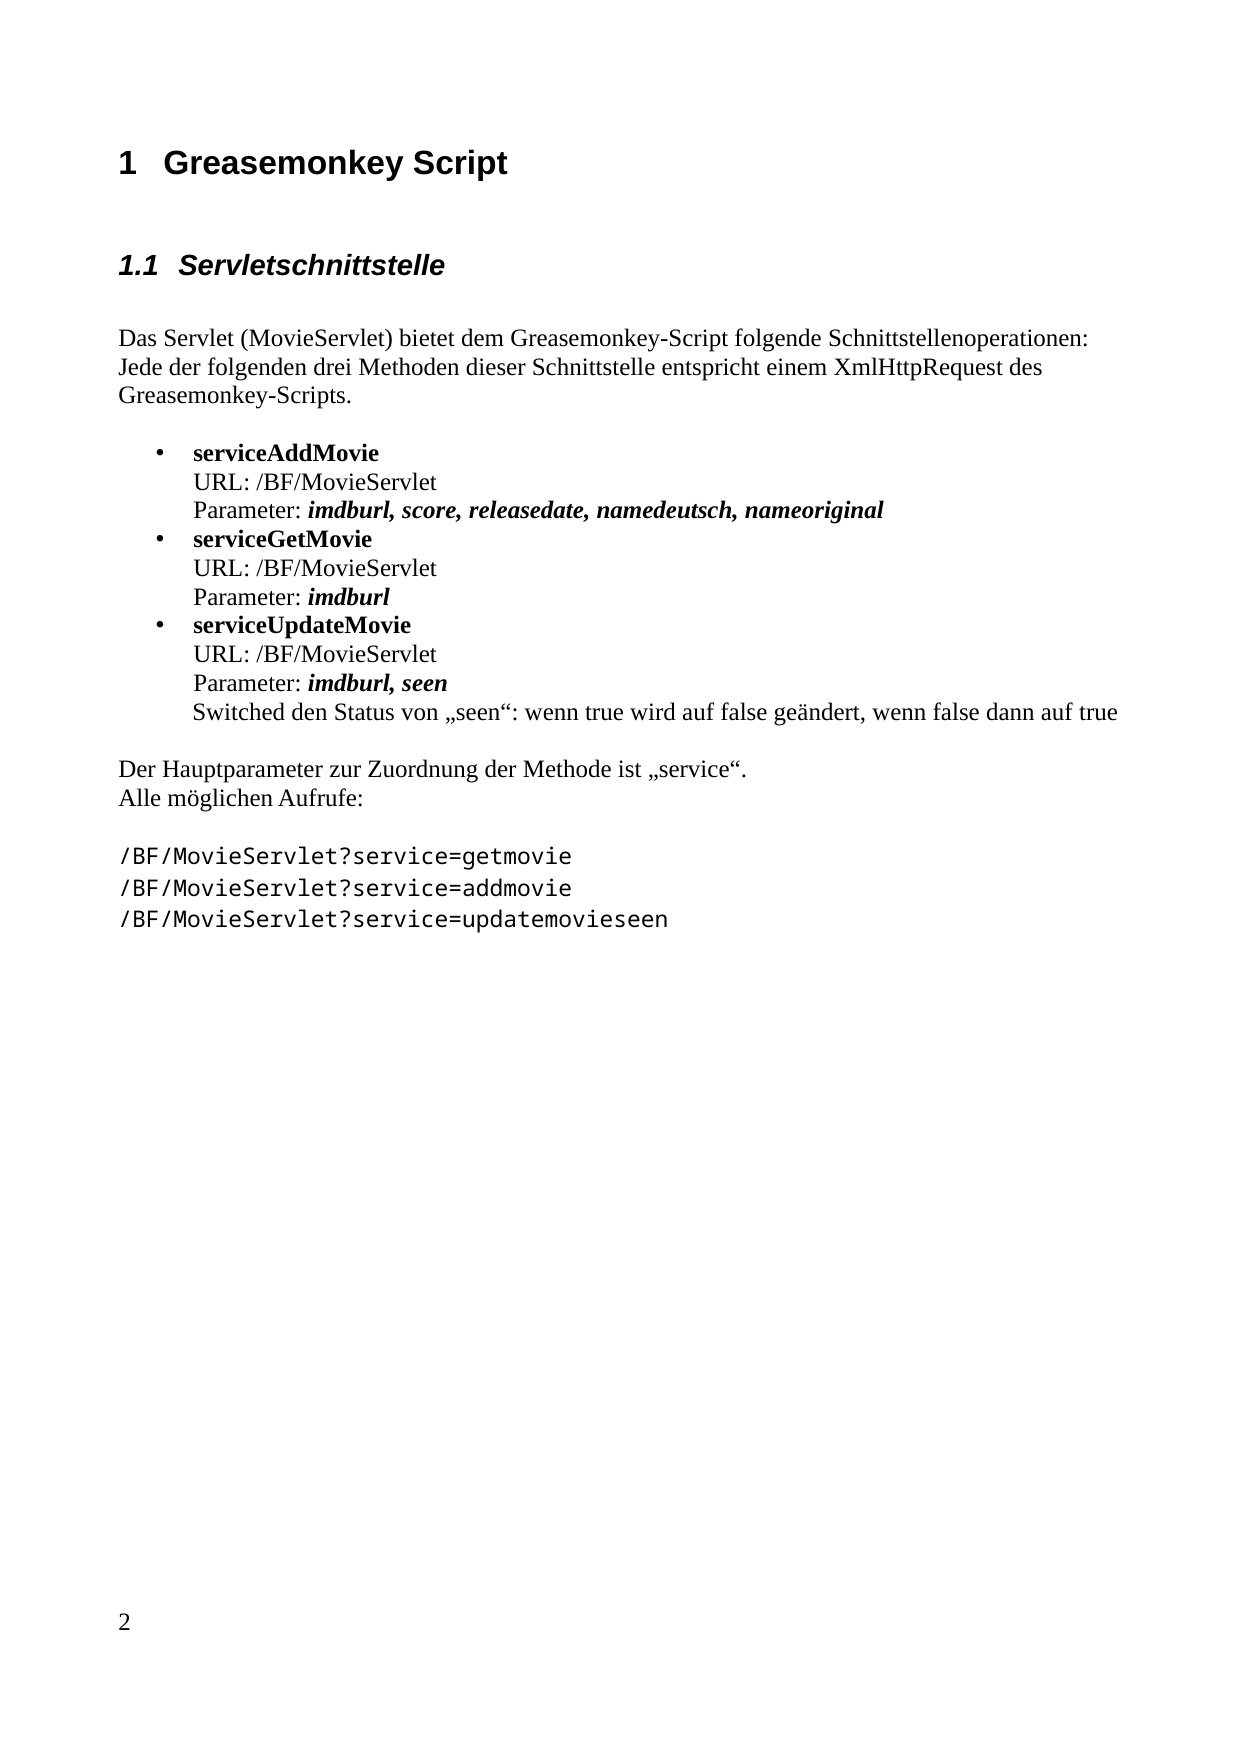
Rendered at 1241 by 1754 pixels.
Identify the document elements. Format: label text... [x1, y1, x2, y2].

subtitle Servletschnittstelle [118, 248, 1122, 282]
text Das Servlet (MovieServlet) bietet dem Greasemonkey-Script folgende Schnittstellenoperationen: [118, 323, 1122, 352]
text Der Hauptparameter zur Zuordnung der Methode ist „service“. [118, 754, 1122, 783]
list Parameter: imdburl [156, 582, 1122, 610]
list serviceGetMovie [156, 524, 1122, 553]
list serviceUpdateMovie [156, 610, 1122, 639]
subtitle Greasemonkey Script [118, 143, 1122, 182]
list Parameter: imdburl, score, releasedate, namedeutsch, nameoriginal [156, 495, 1122, 524]
list serviceAddMovie [156, 438, 1122, 467]
text /BF/MovieServlet?service=updatemovieseen [118, 903, 1122, 934]
text Alle möglichen Aufrufe: [118, 783, 1122, 812]
list Parameter: imdburl, seen [156, 668, 1122, 697]
text /BF/MovieServlet?service=getmovie [118, 840, 1122, 872]
list URL: /BF/MovieServlet [156, 639, 1122, 668]
text /BF/MovieServlet?service=addmovie [118, 872, 1122, 903]
text Jede der folgenden drei Methoden dieser Schnittstelle entspricht einem XmlHttpRequest des Greasemonkey-Scripts. [118, 352, 1122, 409]
list URL: /BF/MovieServlet [156, 467, 1122, 495]
list URL: /BF/MovieServlet [156, 553, 1122, 582]
text Switched den Status von „seen“: wenn true wird auf false geändert, wenn false dann auf true [118, 697, 1122, 725]
